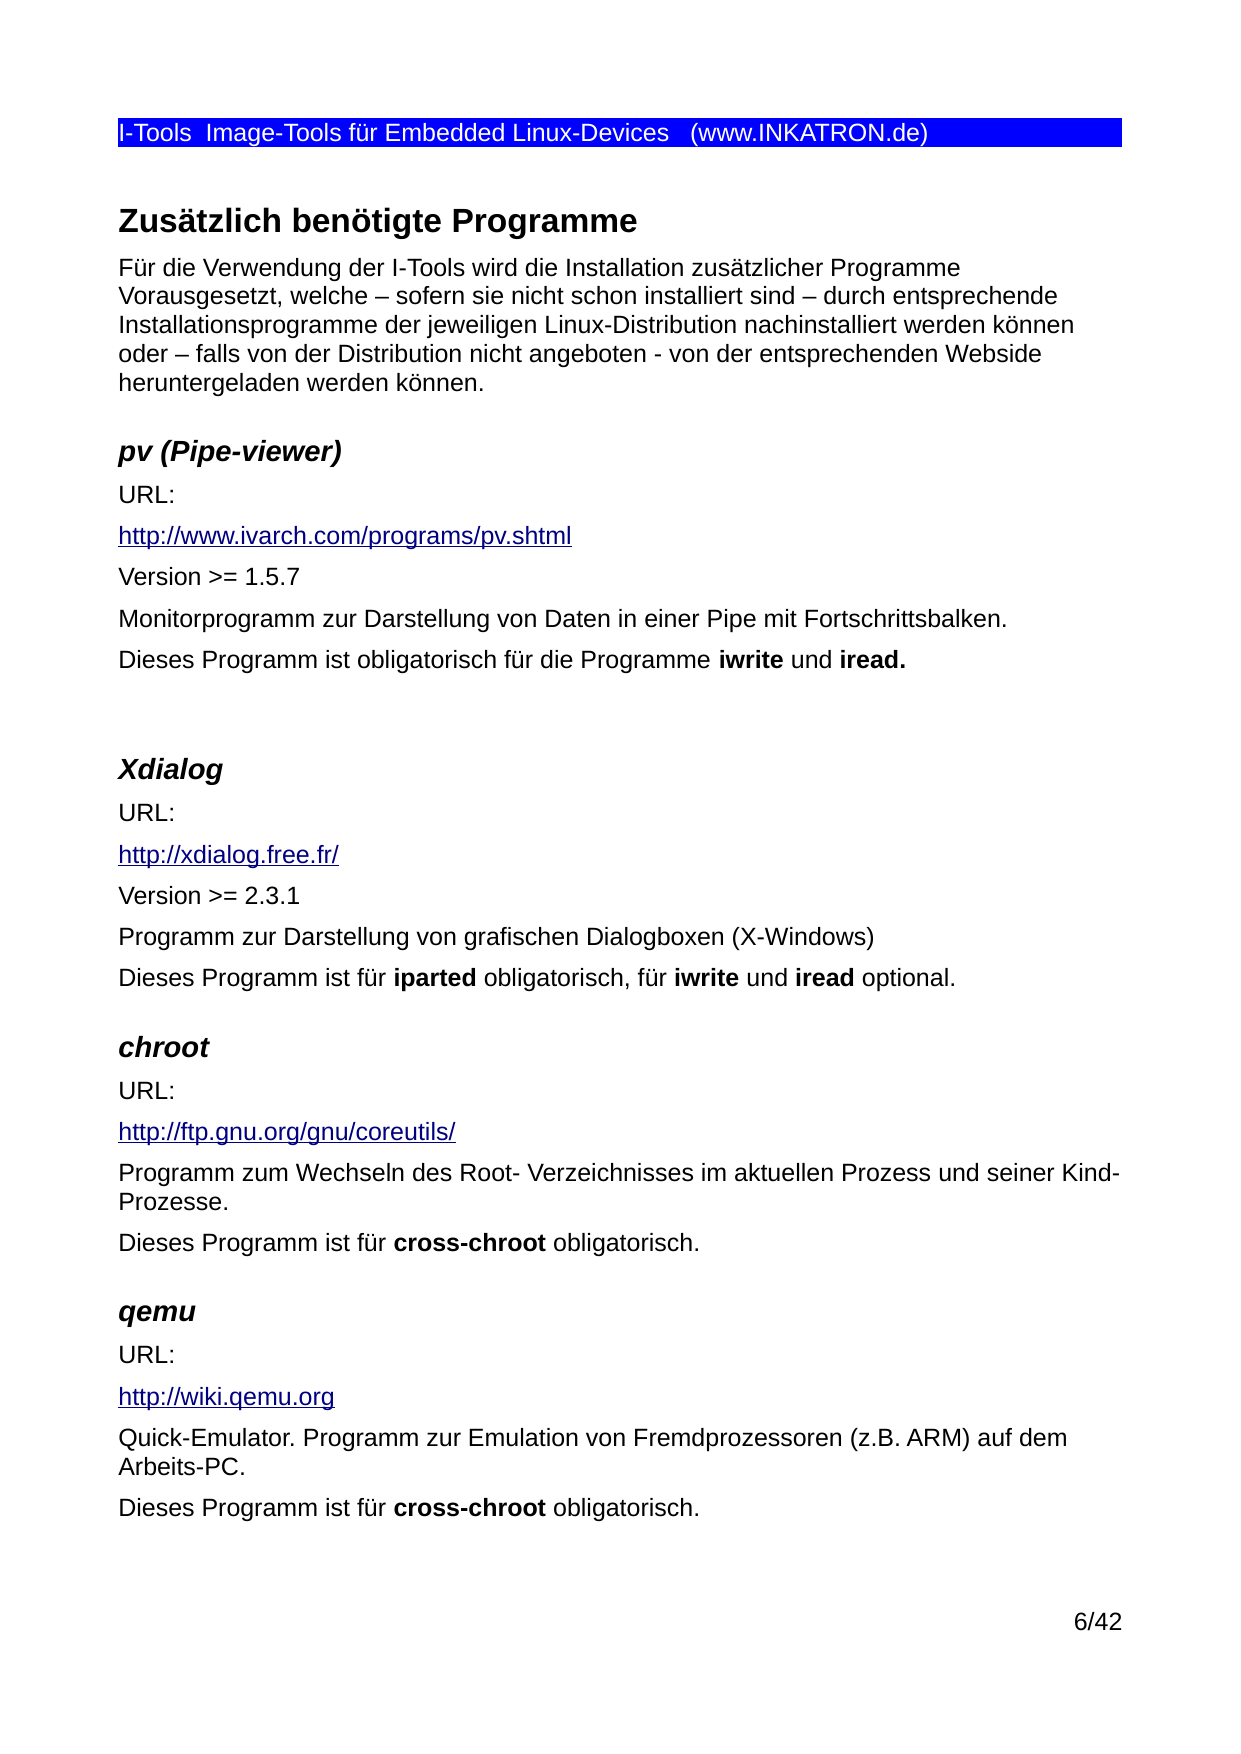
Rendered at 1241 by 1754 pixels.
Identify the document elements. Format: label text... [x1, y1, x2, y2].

text http://www.ivarch.com/programs/pv.shtml [118, 521, 1122, 550]
subtitle Zusätzlich benötigte Programme [118, 201, 1122, 240]
subtitle Xdialog [118, 752, 1122, 786]
text Dieses Programm ist für iparted obligatorisch, für iwrite und iread optional. [118, 963, 1122, 992]
text Programm zur Darstellung von grafischen Dialogboxen (X-Windows) [118, 922, 1122, 951]
text URL: [118, 1076, 1122, 1104]
text Für die Verwendung der I-Tools wird die Installation zusätzlicher Programme Vorausgesetzt, welche – sofern sie nicht schon installiert sind – durch entsprechende Installationsprogramme der jeweiligen Linux-Distribution nachinstalliert werden können oder – falls von der Distribution nicht angeboten - von der entsprechenden Webside heruntergeladen werden können. [118, 252, 1122, 396]
text URL: [118, 1340, 1122, 1369]
subtitle pv (Pipe-viewer) [118, 434, 1122, 467]
text Version >= 2.3.1 [118, 881, 1122, 909]
text Quick-Emulator. Programm zur Emulation von Fremdprozessoren (z.B. ARM) auf dem Arbeits-PC. [118, 1423, 1122, 1480]
text http://ftp.gnu.org/gnu/coreutils/ [118, 1117, 1122, 1146]
text Dieses Programm ist für cross-chroot obligatorisch. [118, 1493, 1122, 1522]
text Monitorprogramm zur Darstellung von Daten in einer Pipe mit Fortschrittsbalken. [118, 603, 1122, 632]
text URL: [118, 798, 1122, 827]
text Dieses Programm ist obligatorisch für die Programme iwrite und iread. [118, 645, 1122, 673]
text Programm zum Wechseln des Root- Verzeichnisses im aktuellen Prozess und seiner Kind-Prozesse. [118, 1158, 1122, 1216]
subtitle chroot [118, 1029, 1122, 1063]
text Version >= 1.5.7 [118, 562, 1122, 591]
subtitle qemu [118, 1294, 1122, 1328]
text URL: [118, 480, 1122, 508]
text Dieses Programm ist für cross-chroot obligatorisch. [118, 1228, 1122, 1257]
text http://xdialog.free.fr/ [118, 839, 1122, 868]
text http://wiki.qemu.org [118, 1382, 1122, 1410]
